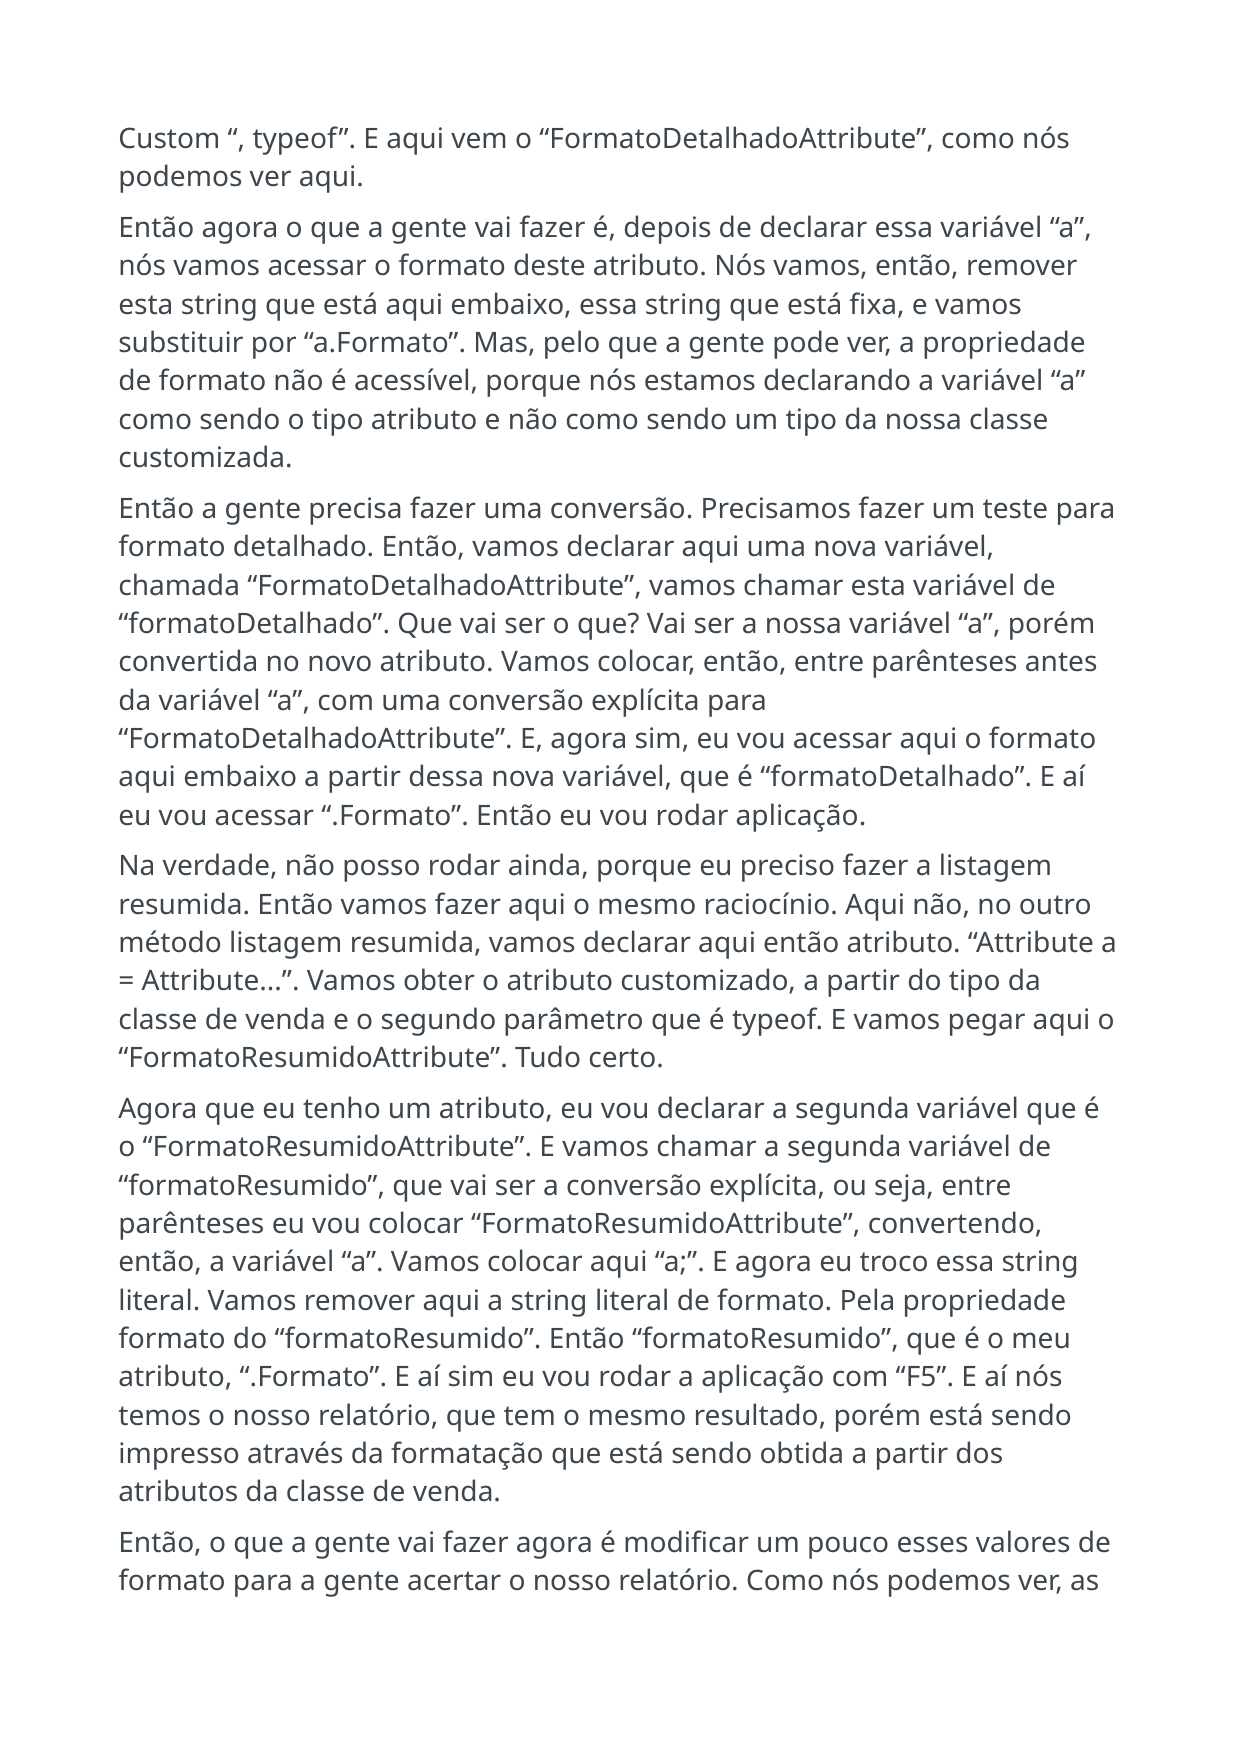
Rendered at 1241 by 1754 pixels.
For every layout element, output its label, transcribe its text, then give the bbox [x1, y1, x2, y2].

text Então agora o que a gente vai fazer é, depois de declarar essa variável “a”, nós vamos acessar o formato deste atributo. Nós vamos, então, remover esta string que está aqui embaixo, essa string que está fixa, e vamos substituir por “a.Formato”. Mas, pelo que a gente pode ver, a propriedade de formato não é acessível, porque nós estamos declarando a variável “a” como sendo o tipo atributo e não como sendo um tipo da nossa classe customizada. [118, 207, 1122, 476]
text Custom “, typeof”. E aqui vem o “FormatoDetalhadoAttribute”, como nós podemos ver aqui. [118, 118, 1122, 195]
text Na verdade, não posso rodar ainda, porque eu preciso fazer a listagem resumida. Então vamos fazer aqui o mesmo raciocínio. Aqui não, no outro método listagem resumida, vamos declarar aqui então atributo. “Attribute a = Attribute...”. Vamos obter o atributo customizado, a partir do tipo da classe de venda e o segundo parâmetro que é typeof. E vamos pegar aqui o “FormatoResumidoAttribute”. Tudo certo. [118, 846, 1122, 1076]
text Agora que eu tenho um atributo, eu vou declarar a segunda variável que é o “FormatoResumidoAttribute”. E vamos chamar a segunda variável de “formatoResumido”, que vai ser a conversão explícita, ou seja, entre parênteses eu vou colocar “FormatoResumidoAttribute”, convertendo, então, a variável “a”. Vamos colocar aqui “a;”. E agora eu troco essa string literal. Vamos remover aqui a string literal de formato. Pela propriedade formato do “formatoResumido”. Então “formatoResumido”, que é o meu atributo, “.Formato”. E aí sim eu vou rodar a aplicação com “F5”. E aí nós temos o nosso relatório, que tem o mesmo resultado, porém está sendo impresso através da formatação que está sendo obtida a partir dos atributos da classe de venda. [118, 1088, 1122, 1510]
text Então, o que a gente vai fazer agora é modificar um pouco esses valores de formato para a gente acertar o nosso relatório. Como nós podemos ver, as [118, 1522, 1122, 1599]
text Então a gente precisa fazer uma conversão. Precisamos fazer um teste para formato detalhado. Então, vamos declarar aqui uma nova variável, chamada “FormatoDetalhadoAttribute”, vamos chamar esta variável de “formatoDetalhado”. Que vai ser o que? Vai ser a nossa variável “a”, porém convertida no novo atributo. Vamos colocar, então, entre parênteses antes da variável “a”, com uma conversão explícita para “FormatoDetalhadoAttribute”. E, agora sim, eu vou acessar aqui o formato aqui embaixo a partir dessa nova variável, que é “formatoDetalhado”. E aí eu vou acessar “.Formato”. Então eu vou rodar aplicação. [118, 488, 1122, 833]
